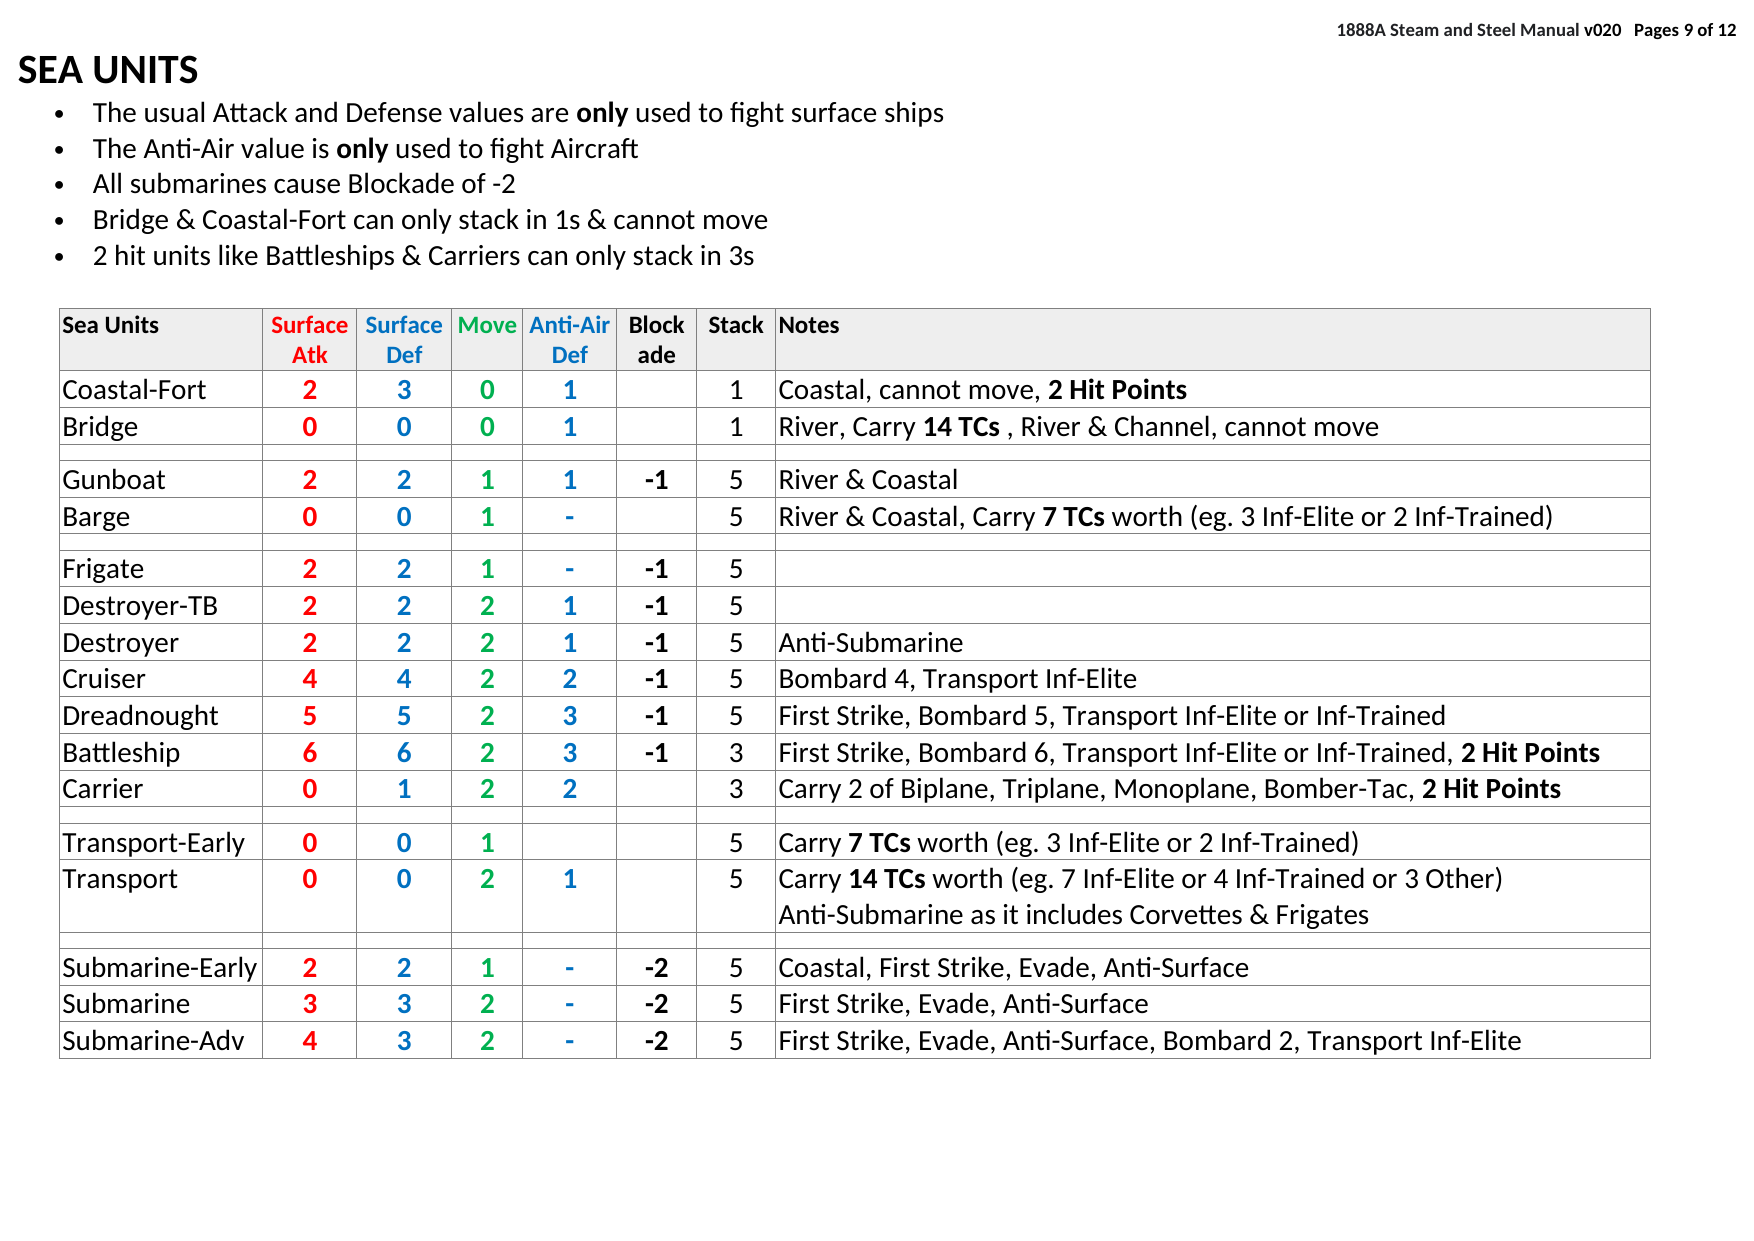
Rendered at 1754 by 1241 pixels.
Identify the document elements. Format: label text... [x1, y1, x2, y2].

table_cell 5 [697, 986, 775, 1021]
table_cell First Strike, Evade, Anti-Surface, Bombard 2, Transport Inf-Elite [776, 1022, 1650, 1058]
table_header Notes [776, 309, 1650, 370]
table_cell [523, 933, 616, 948]
table_header Move [452, 309, 522, 370]
table_cell [697, 534, 775, 549]
table_cell River & Coastal [776, 461, 1650, 497]
table_cell [523, 445, 616, 460]
table_cell Battleship [60, 734, 262, 769]
table_cell 2 [263, 949, 356, 984]
table_cell - [523, 551, 616, 586]
table_cell [776, 534, 1650, 549]
table_cell - [523, 949, 616, 984]
table_cell [617, 534, 696, 549]
table_cell 0 [263, 824, 356, 859]
table_cell 5 [263, 697, 356, 733]
table_cell 0 [263, 771, 356, 806]
table_cell 2 [452, 860, 522, 932]
table_cell [263, 933, 356, 948]
table_cell 3 [357, 1022, 451, 1058]
table_cell - [523, 1022, 616, 1058]
table_cell [452, 534, 522, 549]
table_cell 2 [263, 587, 356, 623]
table_cell 5 [697, 1022, 775, 1058]
table_cell River, Carry 14 TCs , River & Channel, cannot move [776, 408, 1650, 443]
table_cell [452, 445, 522, 460]
table_cell Coastal, First Strike, Evade, Anti-Surface [776, 949, 1650, 984]
table_cell Carry 14 TCs worth (eg. 7 Inf-Elite or 4 Inf-Trained or 3 Other) Anti-Submarine as it includes Corvettes & Frigates [776, 860, 1650, 932]
table_cell -1 [617, 461, 696, 497]
table_cell 0 [357, 498, 451, 533]
table_cell 2 [452, 1022, 522, 1058]
table_cell 5 [697, 624, 775, 659]
table_cell 2 [263, 461, 356, 497]
table_cell -2 [617, 949, 696, 984]
table_cell 5 [697, 697, 775, 733]
table_cell [60, 807, 262, 823]
table_cell [523, 807, 616, 823]
table_cell [617, 807, 696, 823]
table_cell [776, 587, 1650, 623]
table_cell 5 [697, 461, 775, 497]
table_cell [60, 534, 262, 549]
table_cell [697, 445, 775, 460]
table_cell 4 [263, 661, 356, 696]
table_cell [617, 408, 696, 443]
table_cell 5 [697, 860, 775, 932]
table_cell 1 [523, 587, 616, 623]
table_cell Dreadnought [60, 697, 262, 733]
table_cell 1 [697, 371, 775, 407]
table_cell First Strike, Bombard 5, Transport Inf-Elite or Inf-Trained [776, 697, 1650, 733]
table_cell [776, 933, 1650, 948]
table_cell 5 [697, 551, 775, 586]
table_cell Anti-Submarine [776, 624, 1650, 659]
table_cell 5 [697, 498, 775, 533]
table_cell 2 [357, 624, 451, 659]
table_cell - [523, 986, 616, 1021]
table_cell 5 [697, 661, 775, 696]
table_cell [617, 771, 696, 806]
table_cell 0 [357, 408, 451, 443]
table_cell [357, 933, 451, 948]
list 2 hit units like Battleships & Carriers can only stack in 3s [55, 237, 1736, 272]
table_cell [776, 551, 1650, 586]
table_cell [60, 445, 262, 460]
table_cell -1 [617, 551, 696, 586]
table_cell 4 [357, 661, 451, 696]
table_cell [617, 445, 696, 460]
table_cell Carrier [60, 771, 262, 806]
table_cell River & Coastal, Carry 7 TCs worth (eg. 3 Inf-Elite or 2 Inf-Trained) [776, 498, 1650, 533]
table_cell 2 [263, 371, 356, 407]
list The usual Attack and Defense values are only used to fight surface ships [55, 94, 1736, 130]
table_cell [617, 860, 696, 932]
table_cell 1 [452, 824, 522, 859]
table_cell 0 [263, 498, 356, 533]
table_cell Bridge [60, 408, 262, 443]
list The Anti-Air value is only used to fight Aircraft [55, 130, 1736, 166]
table_cell 2 [452, 986, 522, 1021]
table_cell 5 [697, 587, 775, 623]
text SEA UNITS [18, 43, 1736, 94]
list Bridge & Coastal-Fort can only stack in 1s & cannot move [55, 201, 1736, 237]
table_cell Bombard 4, Transport Inf-Elite [776, 661, 1650, 696]
table_cell [452, 807, 522, 823]
table_cell 0 [263, 408, 356, 443]
table_cell Gunboat [60, 461, 262, 497]
table_header Surface Def [357, 309, 451, 370]
table_cell 6 [357, 734, 451, 769]
table_cell [357, 445, 451, 460]
table_cell Destroyer-TB [60, 587, 262, 623]
table_cell 6 [263, 734, 356, 769]
table_cell 2 [357, 949, 451, 984]
table_cell 2 [357, 551, 451, 586]
table_header Anti-Air Def [523, 309, 616, 370]
table_cell [357, 807, 451, 823]
table_cell -1 [617, 661, 696, 696]
table_cell 5 [357, 697, 451, 733]
table_header Stack [697, 309, 775, 370]
table_cell 2 [452, 661, 522, 696]
table_cell -1 [617, 697, 696, 733]
table_cell First Strike, Evade, Anti-Surface [776, 986, 1650, 1021]
table_cell [523, 534, 616, 549]
table_cell - [523, 498, 616, 533]
table_cell Transport [60, 860, 262, 932]
table_cell 1 [452, 498, 522, 533]
table_cell Coastal, cannot move, 2 Hit Points [776, 371, 1650, 407]
table_cell 3 [697, 734, 775, 769]
table_cell 1 [697, 408, 775, 443]
table_cell 2 [523, 661, 616, 696]
table_cell -2 [617, 1022, 696, 1058]
table_cell -1 [617, 734, 696, 769]
table_header Sea Units [60, 309, 262, 370]
table_cell 5 [697, 949, 775, 984]
table_cell Transport-Early [60, 824, 262, 859]
table_cell 0 [357, 860, 451, 932]
table_cell 1 [523, 461, 616, 497]
table_cell 2 [263, 624, 356, 659]
table_cell 3 [697, 771, 775, 806]
table_cell Destroyer [60, 624, 262, 659]
table_cell [697, 807, 775, 823]
table_cell 3 [523, 697, 616, 733]
table_cell 0 [263, 860, 356, 932]
table_cell 1 [357, 771, 451, 806]
table_cell 3 [357, 371, 451, 407]
table_cell 1 [452, 949, 522, 984]
table_cell [776, 807, 1650, 823]
table_cell 1 [523, 860, 616, 932]
table_cell 1 [523, 624, 616, 659]
table_cell Submarine-Early [60, 949, 262, 984]
table_cell 0 [357, 824, 451, 859]
table_cell [617, 371, 696, 407]
table_cell [697, 933, 775, 948]
table_cell [263, 534, 356, 549]
table_cell Barge [60, 498, 262, 533]
table_cell 2 [263, 551, 356, 586]
table_cell [617, 498, 696, 533]
table_cell 2 [452, 624, 522, 659]
list All submarines cause Blockade of -2 [55, 166, 1736, 201]
table_cell 2 [523, 771, 616, 806]
table_cell [357, 534, 451, 549]
table_cell 2 [452, 697, 522, 733]
table_cell [452, 933, 522, 948]
table_cell 1 [523, 371, 616, 407]
table_cell -1 [617, 624, 696, 659]
table_cell 2 [452, 734, 522, 769]
table_cell 1 [523, 408, 616, 443]
table_cell -2 [617, 986, 696, 1021]
table_cell 1 [452, 461, 522, 497]
table_cell [776, 445, 1650, 460]
table_cell [60, 933, 262, 948]
table_header Surface Atk [263, 309, 356, 370]
table_cell 3 [523, 734, 616, 769]
table_cell First Strike, Bombard 6, Transport Inf-Elite or Inf-Trained, 2 Hit Points [776, 734, 1650, 769]
table_cell 4 [263, 1022, 356, 1058]
table_cell 2 [357, 461, 451, 497]
table_cell 3 [263, 986, 356, 1021]
table_cell [617, 824, 696, 859]
table_cell 1 [452, 551, 522, 586]
table_cell [263, 807, 356, 823]
table_cell 2 [452, 771, 522, 806]
table_cell 2 [357, 587, 451, 623]
table_cell Carry 7 TCs worth (eg. 3 Inf-Elite or 2 Inf-Trained) [776, 824, 1650, 859]
table_cell [263, 445, 356, 460]
table_cell -1 [617, 587, 696, 623]
table_cell 0 [452, 408, 522, 443]
table_cell [617, 933, 696, 948]
table_cell Coastal-Fort [60, 371, 262, 407]
table_cell 2 [452, 587, 522, 623]
table_cell Submarine-Adv [60, 1022, 262, 1058]
table_cell 0 [452, 371, 522, 407]
table_cell Carry 2 of Biplane, Triplane, Monoplane, Bomber-Tac, 2 Hit Points [776, 771, 1650, 806]
table_cell Frigate [60, 551, 262, 586]
table_cell Submarine [60, 986, 262, 1021]
table_cell 3 [357, 986, 451, 1021]
table_header Block ade [617, 309, 696, 370]
table_cell [523, 824, 616, 859]
table_cell 5 [697, 824, 775, 859]
table_cell Cruiser [60, 661, 262, 696]
